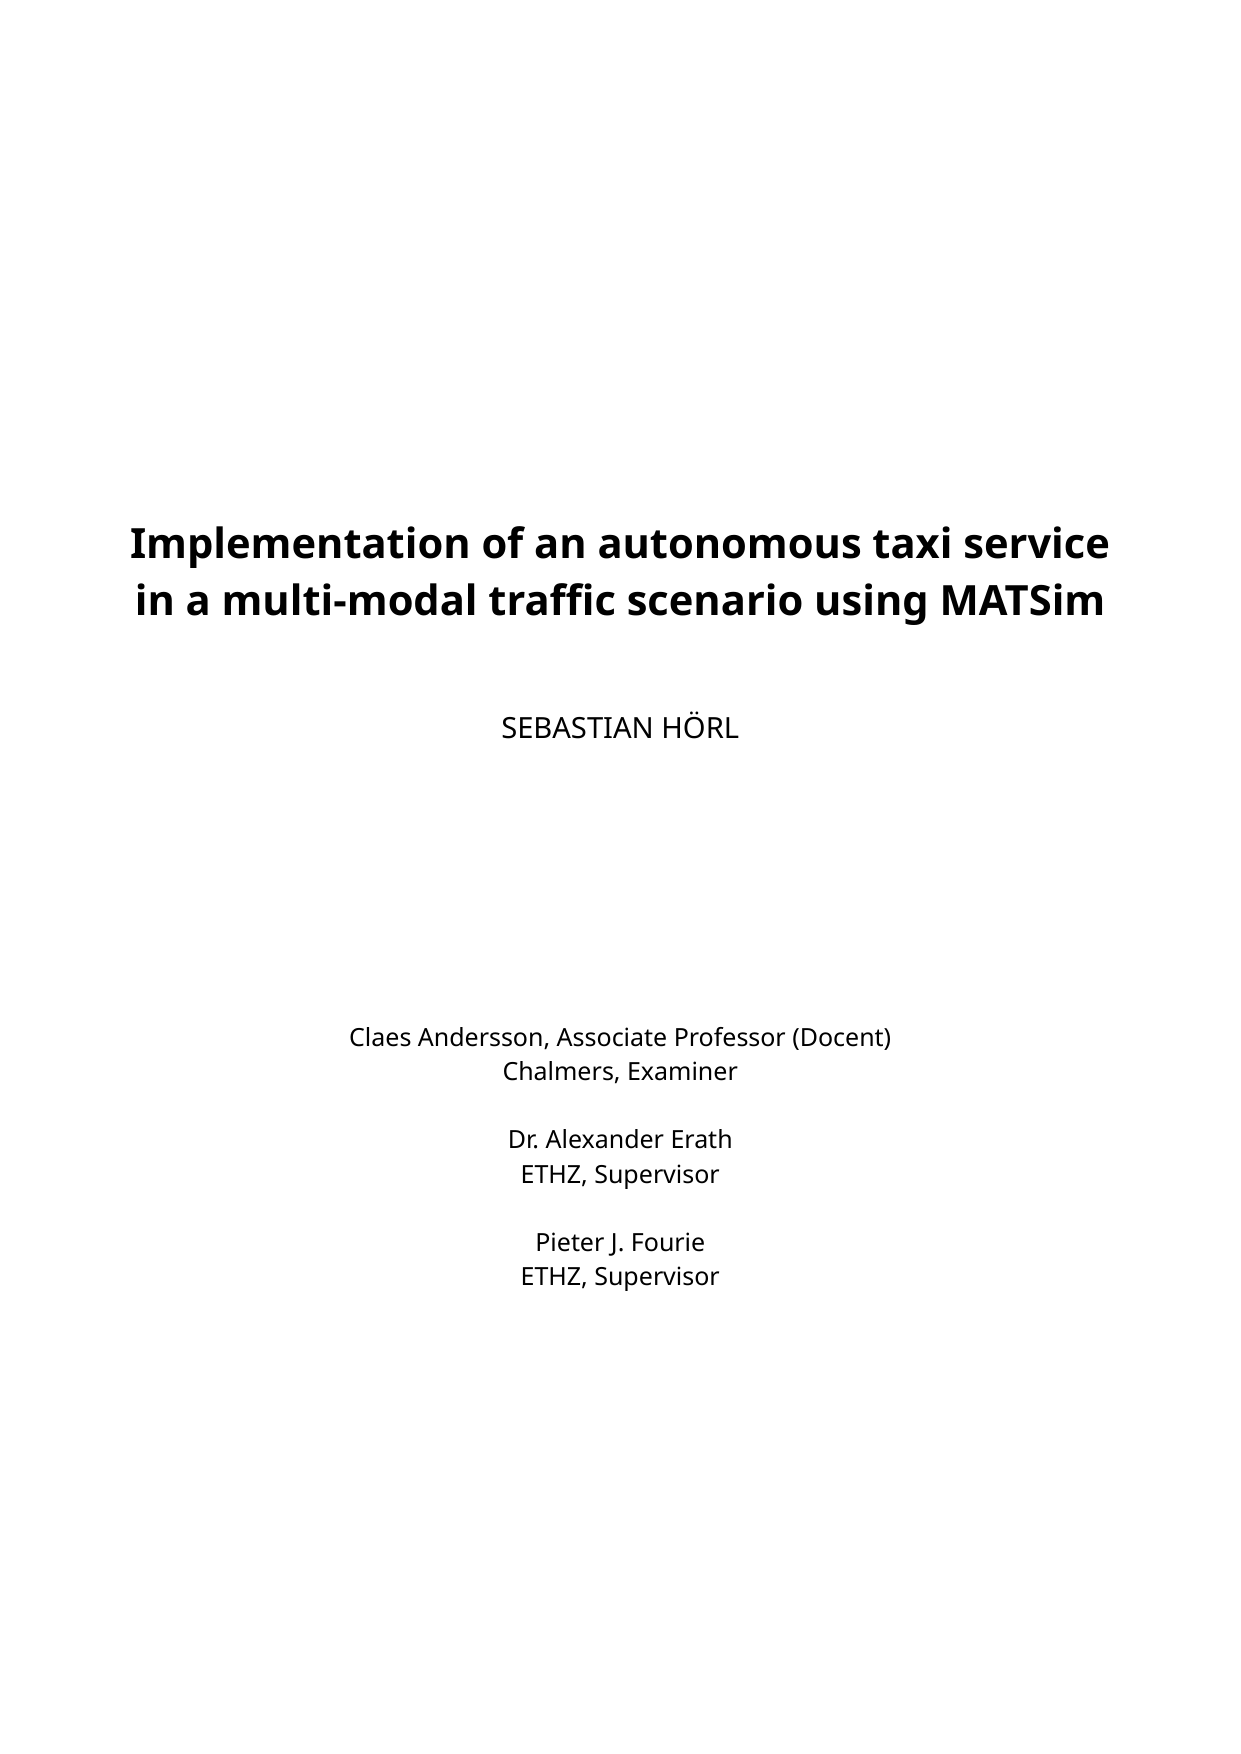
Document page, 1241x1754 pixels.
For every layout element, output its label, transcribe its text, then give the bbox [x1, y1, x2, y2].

text SEBASTIAN HÖRL [118, 708, 1122, 747]
text Pieter J. Fourie [118, 1224, 1122, 1258]
text Claes Andersson, Associate Professor (Docent) [118, 1020, 1122, 1054]
text ETHZ, Supervisor [118, 1258, 1122, 1292]
text Chalmers, Examiner [118, 1054, 1122, 1088]
title Implementation of an autonomous taxi service in a multi-modal traffic scenario using MATSim [118, 514, 1122, 627]
text ETHZ, Supervisor [118, 1156, 1122, 1190]
text Dr. Alexander Erath [118, 1122, 1122, 1156]
